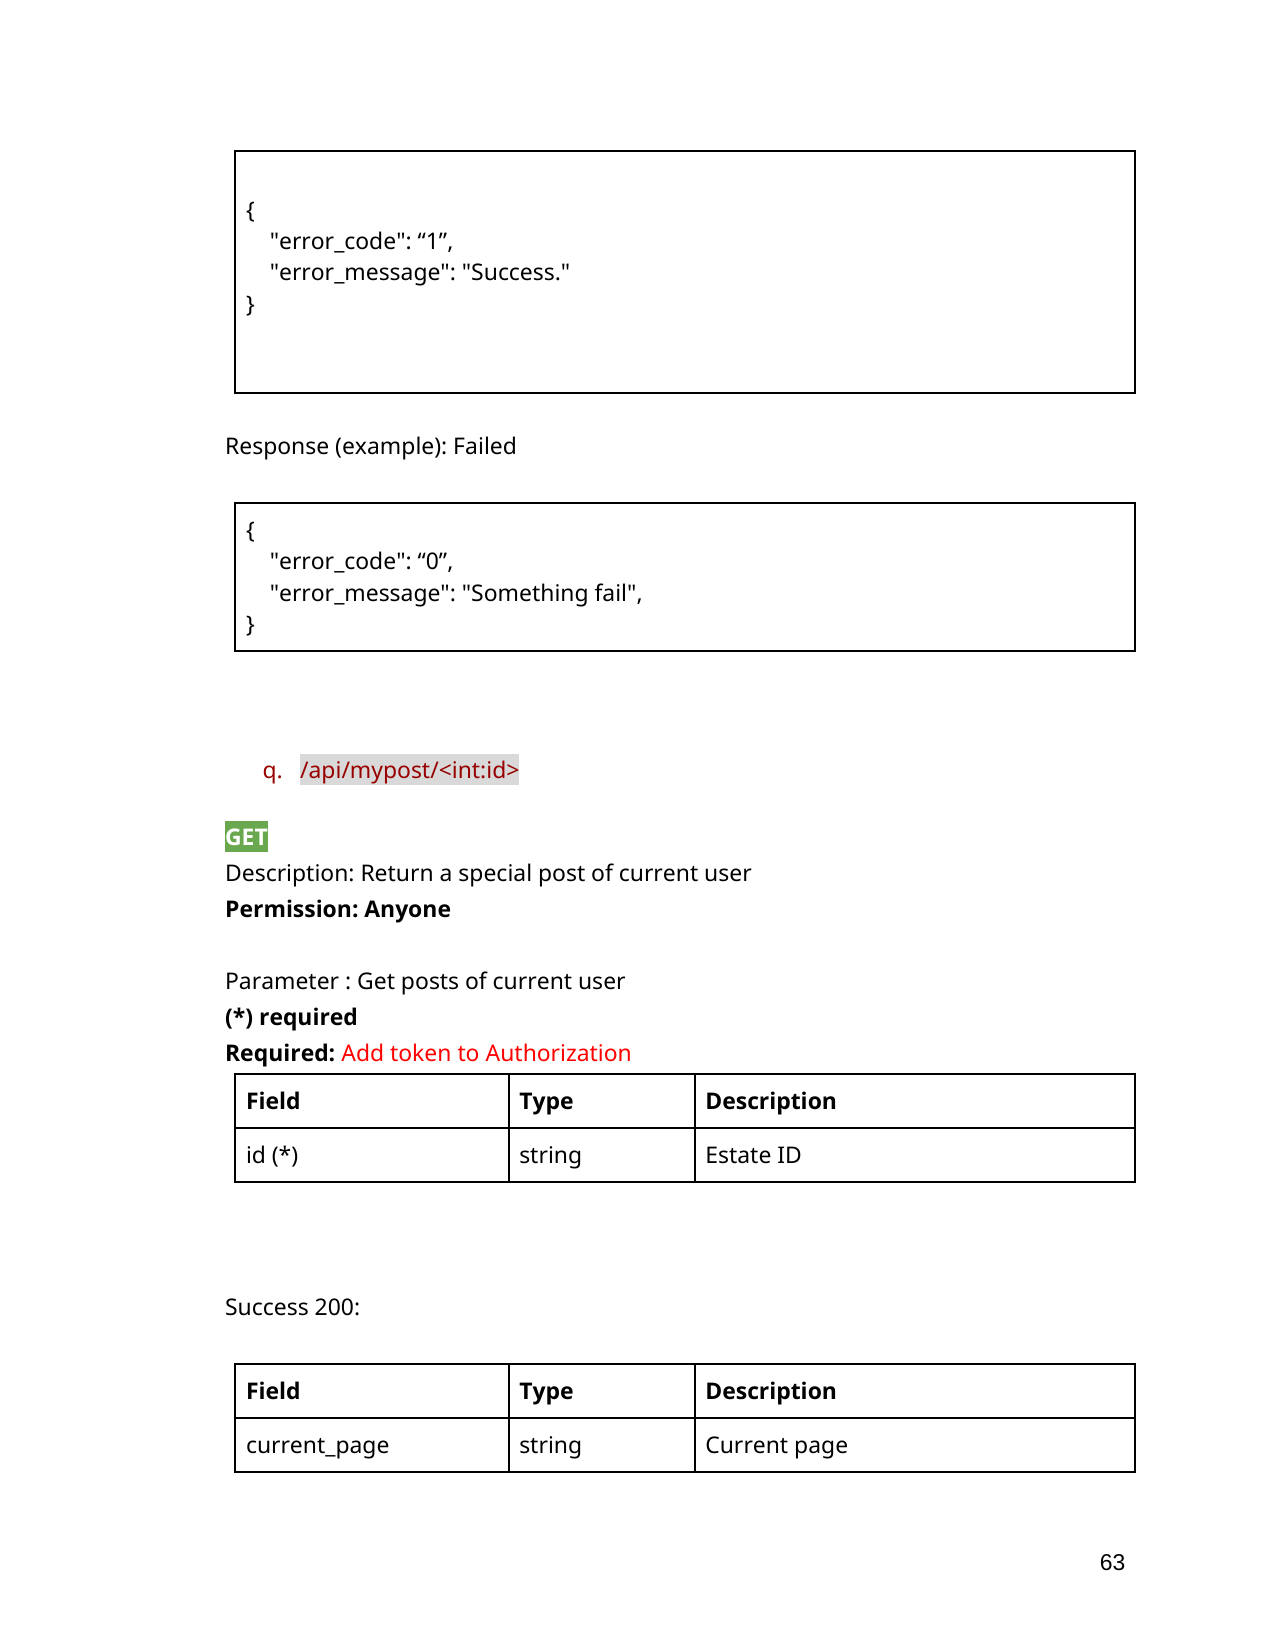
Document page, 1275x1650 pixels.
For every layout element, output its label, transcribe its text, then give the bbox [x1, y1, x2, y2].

table_cell current_page [236, 1419, 508, 1471]
table_header { "error_code": “1”, "error_message": "Success." } [236, 152, 1134, 392]
table_header Field [236, 1365, 508, 1417]
table_header Type [510, 1365, 694, 1417]
table_cell string [510, 1419, 694, 1471]
table_header Description [696, 1365, 1134, 1417]
table_cell Current page [696, 1419, 1134, 1471]
table_cell string [510, 1129, 694, 1181]
text Parameter : Get posts of current user [225, 964, 1125, 996]
text Response (example): Failed [225, 430, 1125, 461]
table_cell id (*) [236, 1129, 508, 1181]
text Description: Return a special post of current user [225, 857, 1125, 888]
table_header { "error_code": “0”, "error_message": "Something fail", } [236, 504, 1134, 649]
subtitle /api/mypost/<int:id> [519, 754, 1125, 785]
text Success 200: [225, 1291, 1125, 1322]
text (*) required [225, 1001, 1125, 1032]
text GET [150, 821, 1125, 852]
subtitle /api/mypost/<int:id> [262, 754, 300, 785]
table_header Type [510, 1075, 694, 1127]
text Required: Add token to Authorization [225, 1036, 1125, 1068]
table_header Field [236, 1075, 508, 1127]
text Permission: Anyone [225, 893, 1125, 924]
table_header Description [696, 1075, 1134, 1127]
table_cell Estate ID [696, 1129, 1134, 1181]
